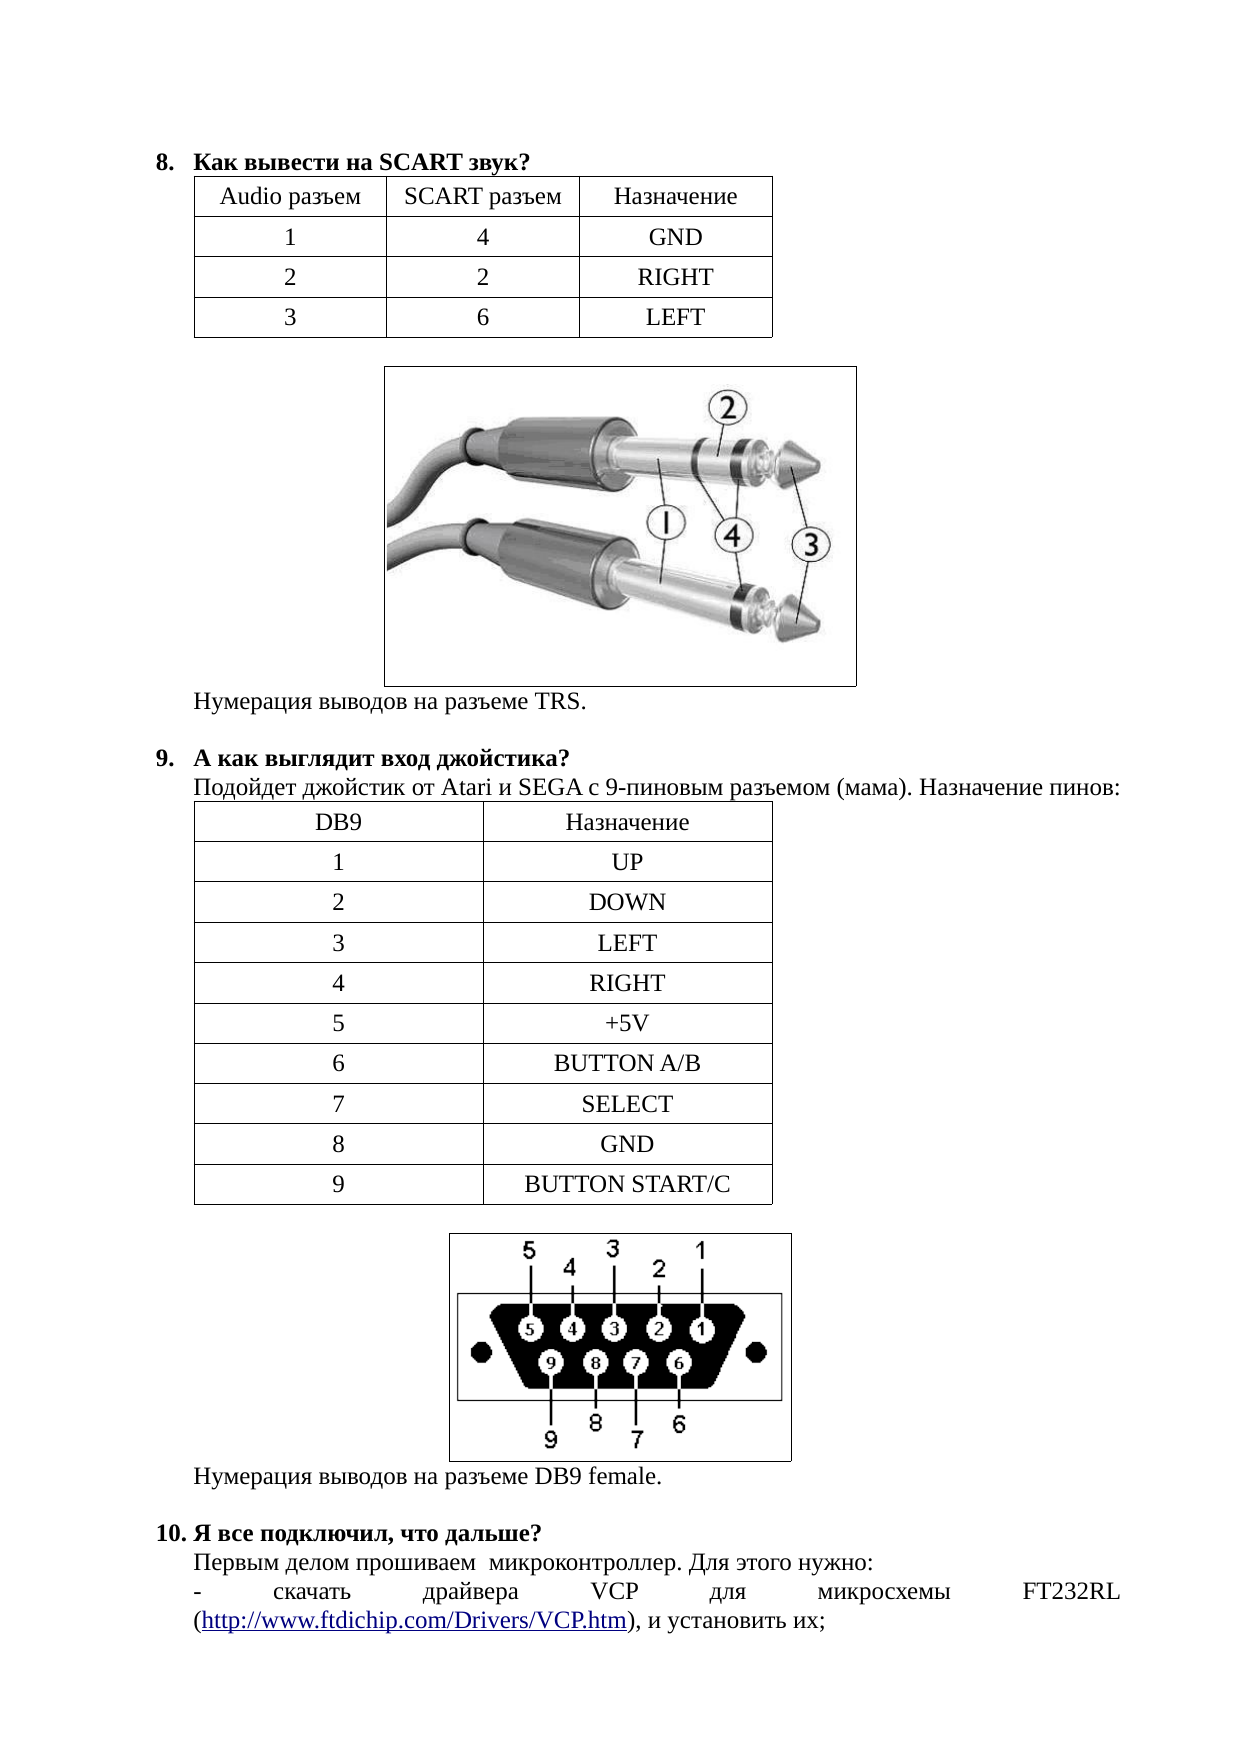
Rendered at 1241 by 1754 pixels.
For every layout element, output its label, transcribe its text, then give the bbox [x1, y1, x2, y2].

table_cell 2 [195, 882, 483, 922]
table_cell 7 [195, 1084, 483, 1123]
list Первым делом прошиваем микроконтроллер. Для этого нужно: [156, 1547, 1122, 1576]
table_cell RIGHT [484, 963, 772, 1002]
table_cell 3 [195, 923, 483, 962]
table_cell 1 [195, 217, 386, 256]
table_cell BUTTON A/B [484, 1044, 772, 1083]
list Я все подключил, что дальше? [156, 1518, 1122, 1547]
picture [386, 368, 854, 683]
table_cell 2 [195, 257, 386, 297]
table_cell 1 [195, 842, 483, 881]
table_cell UP [484, 842, 772, 881]
list Нумерация выводов на разъеме TRS. [156, 366, 1122, 714]
table_cell 4 [387, 217, 579, 256]
table_cell RIGHT [580, 257, 772, 297]
table_cell 9 [195, 1165, 483, 1204]
list - скачать драйвера VCP для микросхемы FT232RL (http://www.ftdichip.com/Drivers/VCP.htm), и установить их; [156, 1576, 1122, 1633]
picture [452, 1235, 789, 1458]
table_cell 8 [195, 1124, 483, 1164]
table_header SCART разъем [387, 177, 579, 216]
table_cell LEFT [580, 298, 772, 337]
list А как выглядит вход джойстика? [156, 743, 1122, 772]
table_cell GND [580, 217, 772, 256]
table_cell 5 [195, 1004, 483, 1043]
table_cell 4 [195, 963, 483, 1002]
list Нумерация выводов на разъеме DB9 female. [156, 1233, 1122, 1490]
table_header Назначение [484, 802, 772, 841]
table_cell SELECT [484, 1084, 772, 1123]
list Подойдет джойстик от Atari и SEGA с 9-пиновым разъемом (мама). Назначение пинов: [156, 772, 1122, 801]
list Как вывести на SCART звук? [156, 147, 1122, 176]
table_header Назначение [580, 177, 772, 216]
table_cell 6 [387, 298, 579, 337]
table_header Audio разъем [195, 177, 386, 216]
table_cell LEFT [484, 923, 772, 962]
table_cell DOWN [484, 882, 772, 922]
table_cell 3 [195, 298, 386, 337]
table_cell BUTTON START/C [484, 1165, 772, 1204]
table_cell GND [484, 1124, 772, 1164]
table_header DB9 [195, 802, 483, 841]
table_cell 2 [387, 257, 579, 297]
table_cell +5V [484, 1004, 772, 1043]
table_cell 6 [195, 1044, 483, 1083]
